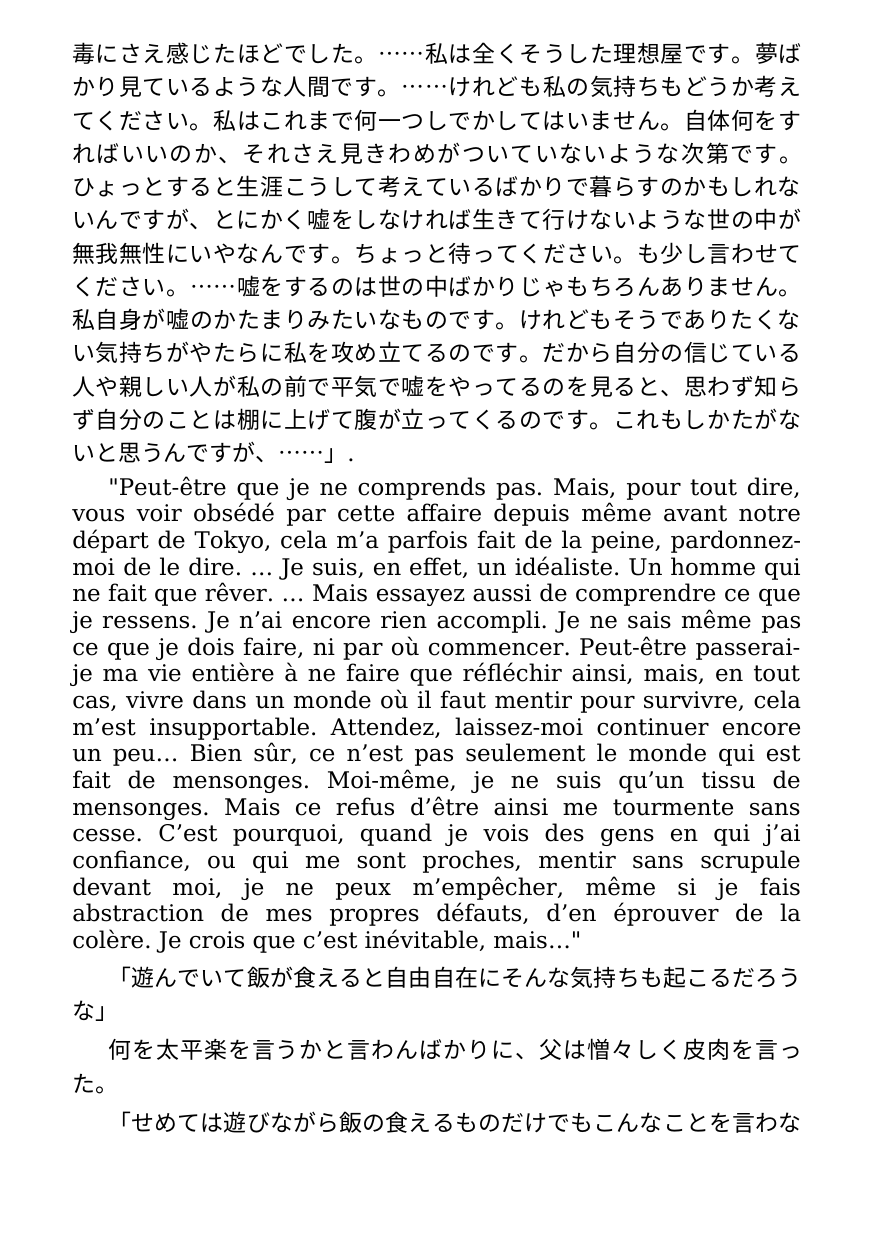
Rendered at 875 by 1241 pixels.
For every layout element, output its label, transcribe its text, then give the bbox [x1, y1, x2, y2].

text 何を太平楽を言うかと言わんばかりに、父は憎々しく皮肉を言った。 [72, 1032, 802, 1099]
text 「遊んでいて飯が食えると自由自在にそんな気持ちも起こるだろうな」 [72, 960, 802, 1026]
text 「せめては遊びながら飯の食えるものだけでもこんなことを言わな [72, 1105, 802, 1138]
text 毒にさえ感じたほどでした。……私は全くそうした理想屋です。夢ばかり見ているような人間です。……けれども私の気持ちもどうか考えてください。私はこれまで何一つしでかしてはいません。自体何をすればいいのか、それさえ見きわめがついていないような次第です。ひょっとすると生涯こうして考えているばかりで暮らすのかもしれないんですが、とにかく嘘をしなければ生きて行けないような世の中が無我無性にいやなんです。ちょっと待ってください。も少し言わせてください。……嘘をするのは世の中ばかりじゃもちろんありません。私自身が嘘のかたまりみたいなものです。けれどもそうでありたくない気持ちがやたらに私を攻め立てるのです。だから自分の信じている人や親しい人が私の前で平気で嘘をやってるのを見ると、思わず知らず自分のことは棚に上げて腹が立ってくるのです。これもしかたがないと思うんですが、……」. [72, 36, 802, 468]
text "Peut-être que je ne comprends pas. Mais, pour tout dire, vous voir obsédé par cette affaire depuis même avant notre départ de Tokyo, cela m’a parfois fait de la peine, pardonnez-moi de le dire. … Je suis, en effet, un idéaliste. Un homme qui ne fait que rêver. … Mais essayez aussi de comprendre ce que je ressens. Je n’ai encore rien accompli. Je ne sais même pas ce que je dois faire, ni par où commencer. Peut-être passerai-je ma vie entière à ne faire que réfléchir ainsi, mais, en tout cas, vivre dans un monde où il faut mentir pour survivre, cela m’est insupportable. Attendez, laissez-moi continuer encore un peu… Bien sûr, ce n’est pas seulement le monde qui est fait de mensonges. Moi-même, je ne suis qu’un tissu de mensonges. Mais ce refus d’être ainsi me tourmente sans cesse. C’est pourquoi, quand je vois des gens en qui j’ai confiance, ou qui me sont proches, mentir sans scrupule devant moi, je ne peux m’empêcher, même si je fais abstraction de mes propres défauts, d’en éprouver de la colère. Je crois que c’est inévitable, mais…" [72, 474, 802, 954]
